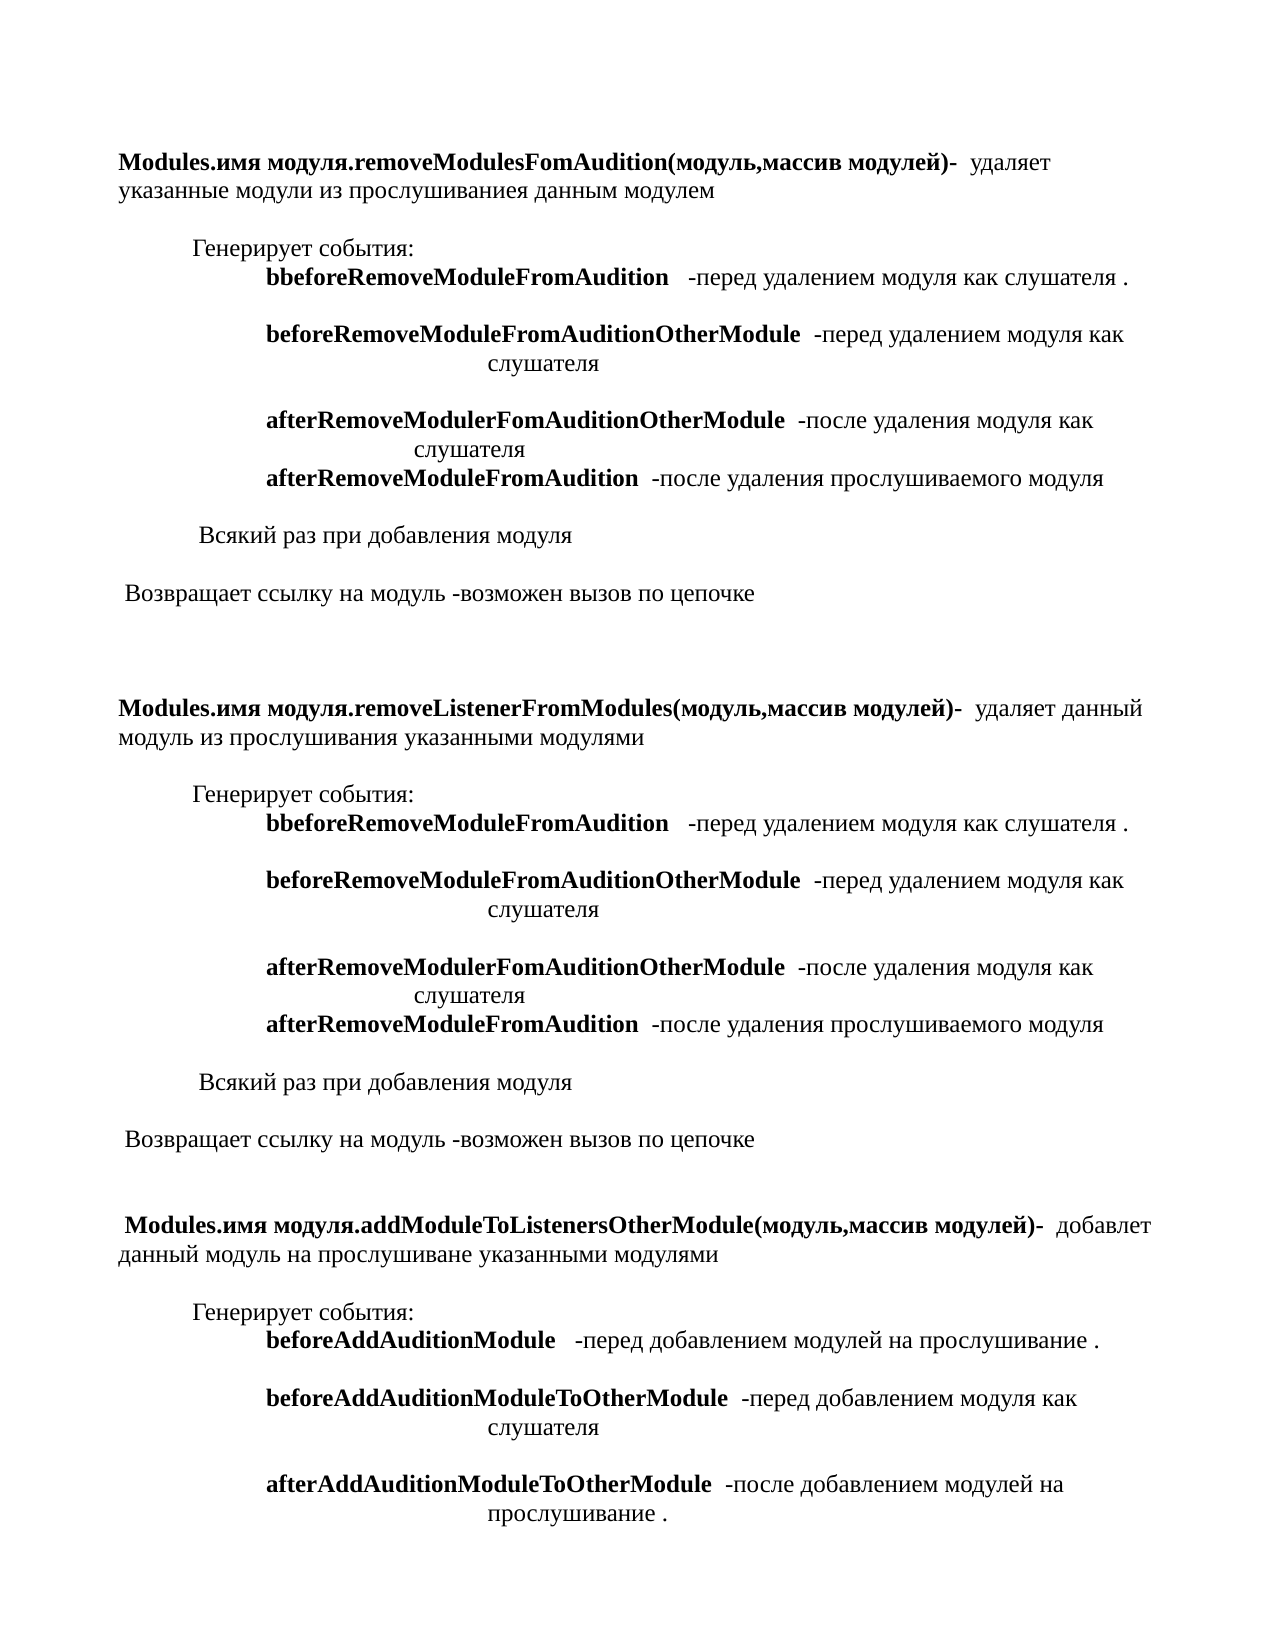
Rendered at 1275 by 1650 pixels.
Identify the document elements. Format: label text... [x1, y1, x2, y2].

text afterAddAuditionModuleToOtherModule -после добавлением модулей на прослушивание . [118, 1469, 1157, 1527]
text afterRemoveModuleFromAudition -после удаления прослушиваемого модуля [118, 1009, 1157, 1038]
text afterRemoveModuleFromAudition -после удаления прослушиваемого модуля [118, 463, 1157, 492]
text Modules.имя модуля.removeListenerFromModules(модуль,массив модулей)- удаляет данный модуль из прослушивания указанными модулями [118, 636, 1157, 779]
text [118, 118, 1157, 147]
text afterRemoveModulerFomAuditionOtherModule -после удаления модуля как слушателя [118, 952, 1157, 1009]
text Всякий раз при добавления модуля Возвращает ссылку на модуль -возможен вызов по цепочке [118, 521, 1157, 607]
text Modules.имя модуля.removeModulesFomAudition(модуль,массив модулей)- удаляет указанные модули из прослушиваниея данным модулем [118, 147, 1157, 233]
text Генерирует события: bbeforeRemoveModuleFromAudition -перед удалением модуля как слушателя . beforeRemoveModuleFromAuditionOtherModule -перед удалением модуля как слушателя [118, 233, 1157, 377]
text Всякий раз при добавления модуля Возвращает ссылку на модуль -возможен вызов по цепочке Modules.имя модуля.addModuleToListenersOtherModule(модуль,массив модулей)- добавлет данный модуль на прослушиване указанными модулями [118, 1067, 1157, 1297]
text Генерирует события: bbeforeRemoveModuleFromAudition -перед удалением модуля как слушателя . beforeRemoveModuleFromAuditionOtherModule -перед удалением модуля как слушателя [118, 779, 1157, 923]
text afterRemoveModulerFomAuditionOtherModule -после удаления модуля как слушателя [118, 406, 1157, 463]
text Генерирует события: beforeAddAuditionModule -перед добавлением модулей на прослушивание . beforeAddAuditionModuleToOtherModule -перед добавлением модуля как слушателя [118, 1297, 1157, 1441]
